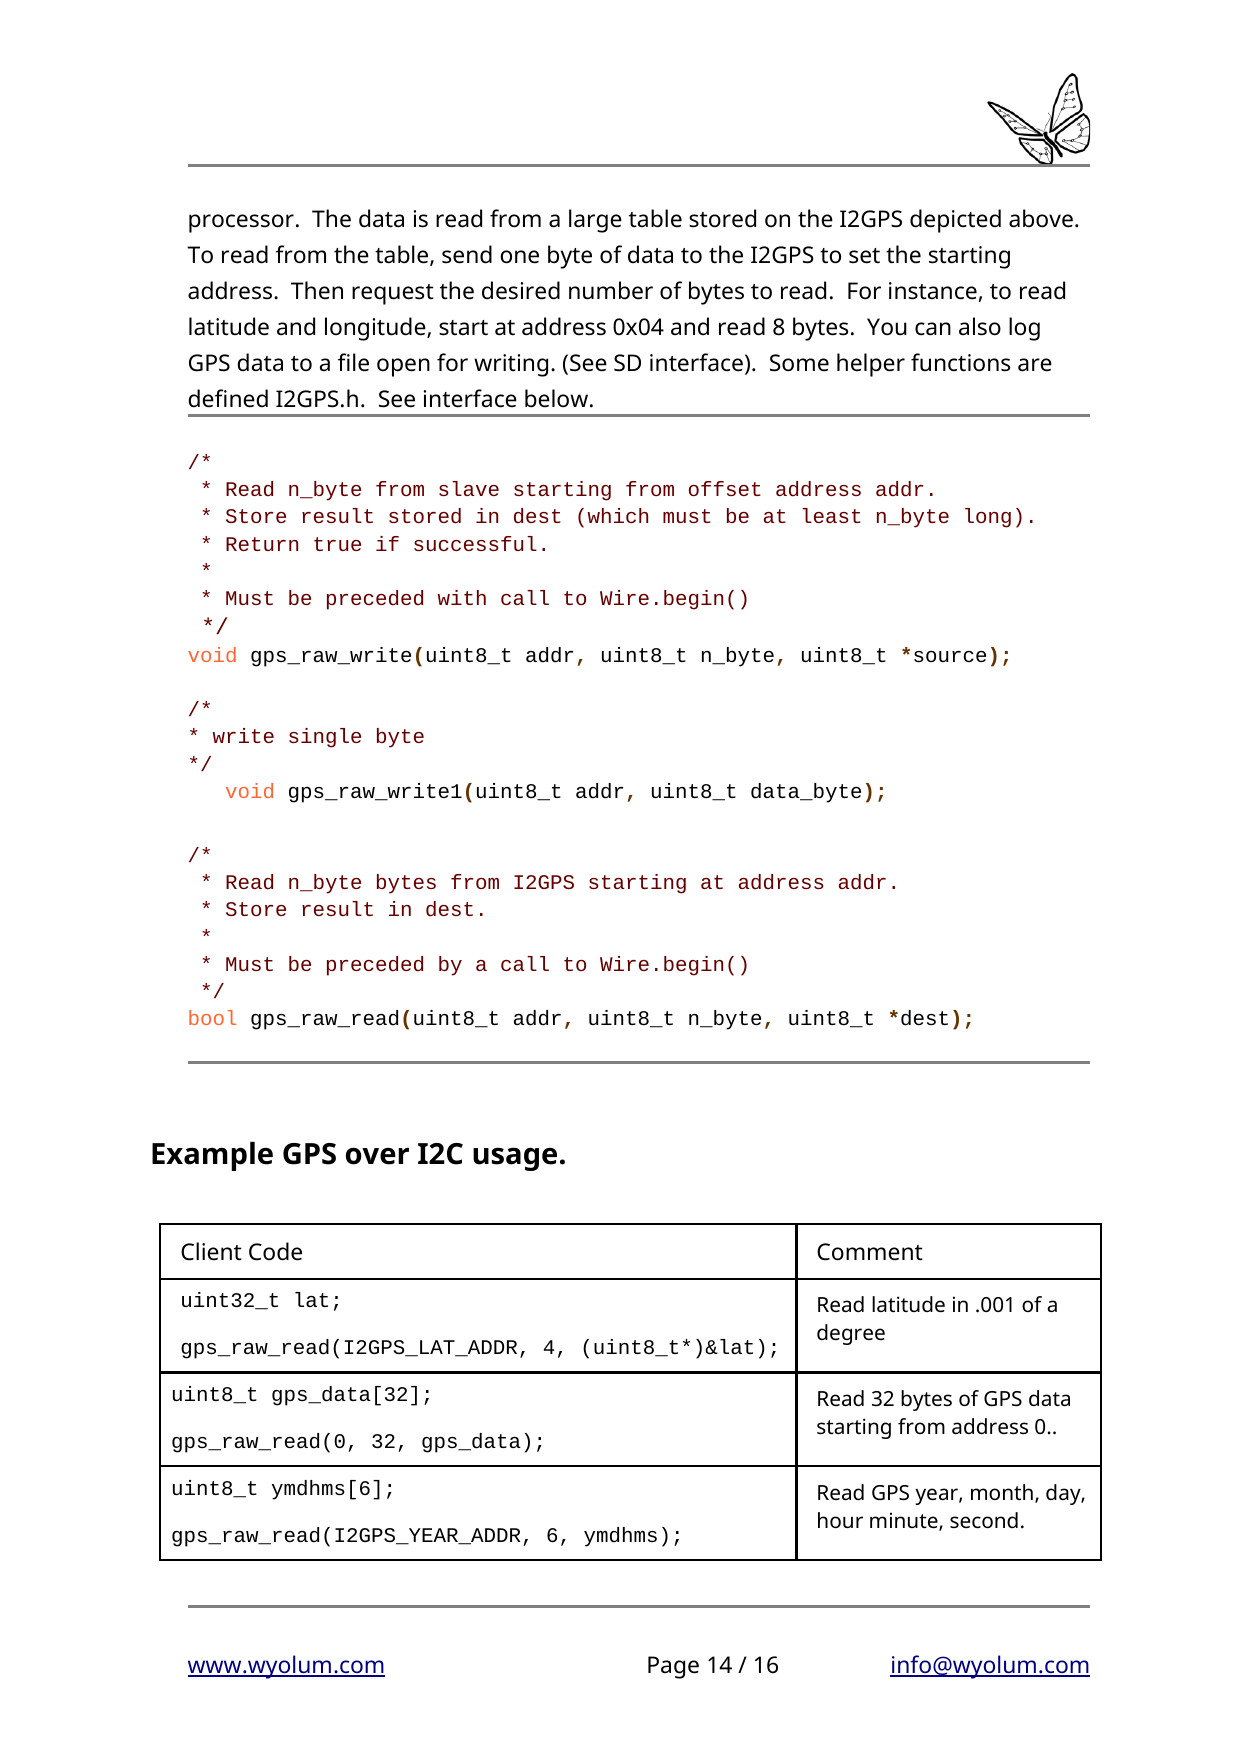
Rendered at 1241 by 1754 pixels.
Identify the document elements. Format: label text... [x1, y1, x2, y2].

text */ [187, 615, 1090, 641]
text * Store result stored in dest (which must be at least n_byte long). [187, 506, 1090, 530]
text * Read n_byte from slave starting from offset address addr. [187, 479, 1090, 503]
text void gps_raw_write1(uint8_t addr, uint8_t data_byte); [187, 781, 1090, 840]
table_cell Read latitude in .001 of a degree [798, 1280, 1100, 1371]
picture [987, 73, 1091, 165]
text * Must be preceded with call to Wire.begin() [187, 588, 1090, 612]
table_header Comment [798, 1225, 1100, 1277]
text /* [187, 845, 1090, 869]
text /* [187, 672, 1090, 723]
text * Read n_byte bytes from I2GPS starting at address addr. [187, 872, 1090, 896]
text /* [187, 452, 1090, 476]
text * [187, 927, 1090, 950]
text */ [187, 754, 1090, 777]
subtitle Example GPS over I2C usage. [150, 1133, 1090, 1173]
text * [187, 561, 1090, 584]
table_cell uint8_t ymdhms[6]; gps_raw_read(I2GPS_YEAR_ADDR, 6, ymdhms); [161, 1467, 795, 1559]
table_cell Read 32 bytes of GPS data starting from address 0.. [798, 1374, 1100, 1465]
text processor. The data is read from a large table stored on the I2GPS depicted above. To read from the table, send one byte of data to the I2GPS to set the starting address. Then request the desired number of bytes to read. For instance, to read latitude and longitude, start at address 0x04 and read 8 bytes. You can also log GPS data to a file open for writing. (See SD interface). Some helper functions are defined I2GPS.h. See interface below. [187, 203, 1090, 417]
text * write single byte [187, 726, 1090, 750]
text void gps_raw_write(uint8_t addr, uint8_t n_byte, uint8_t *source); [187, 645, 1090, 668]
text * Return true if successful. [187, 533, 1090, 557]
text * Must be preceded by a call to Wire.begin() [187, 954, 1090, 977]
table_cell uint8_t gps_data[32]; gps_raw_read(0, 32, gps_data); [161, 1374, 795, 1465]
text */ bool gps_raw_read(uint8_t addr, uint8_t n_byte, uint8_t *dest); [187, 981, 1090, 1032]
table_header Client Code [161, 1225, 795, 1277]
table_cell Read GPS year, month, day, hour minute, second. [798, 1467, 1100, 1559]
text * Store result in dest. [187, 899, 1090, 923]
table_cell uint32_t lat; gps_raw_read(I2GPS_LAT_ADDR, 4, (uint8_t*)&lat); [161, 1280, 795, 1371]
